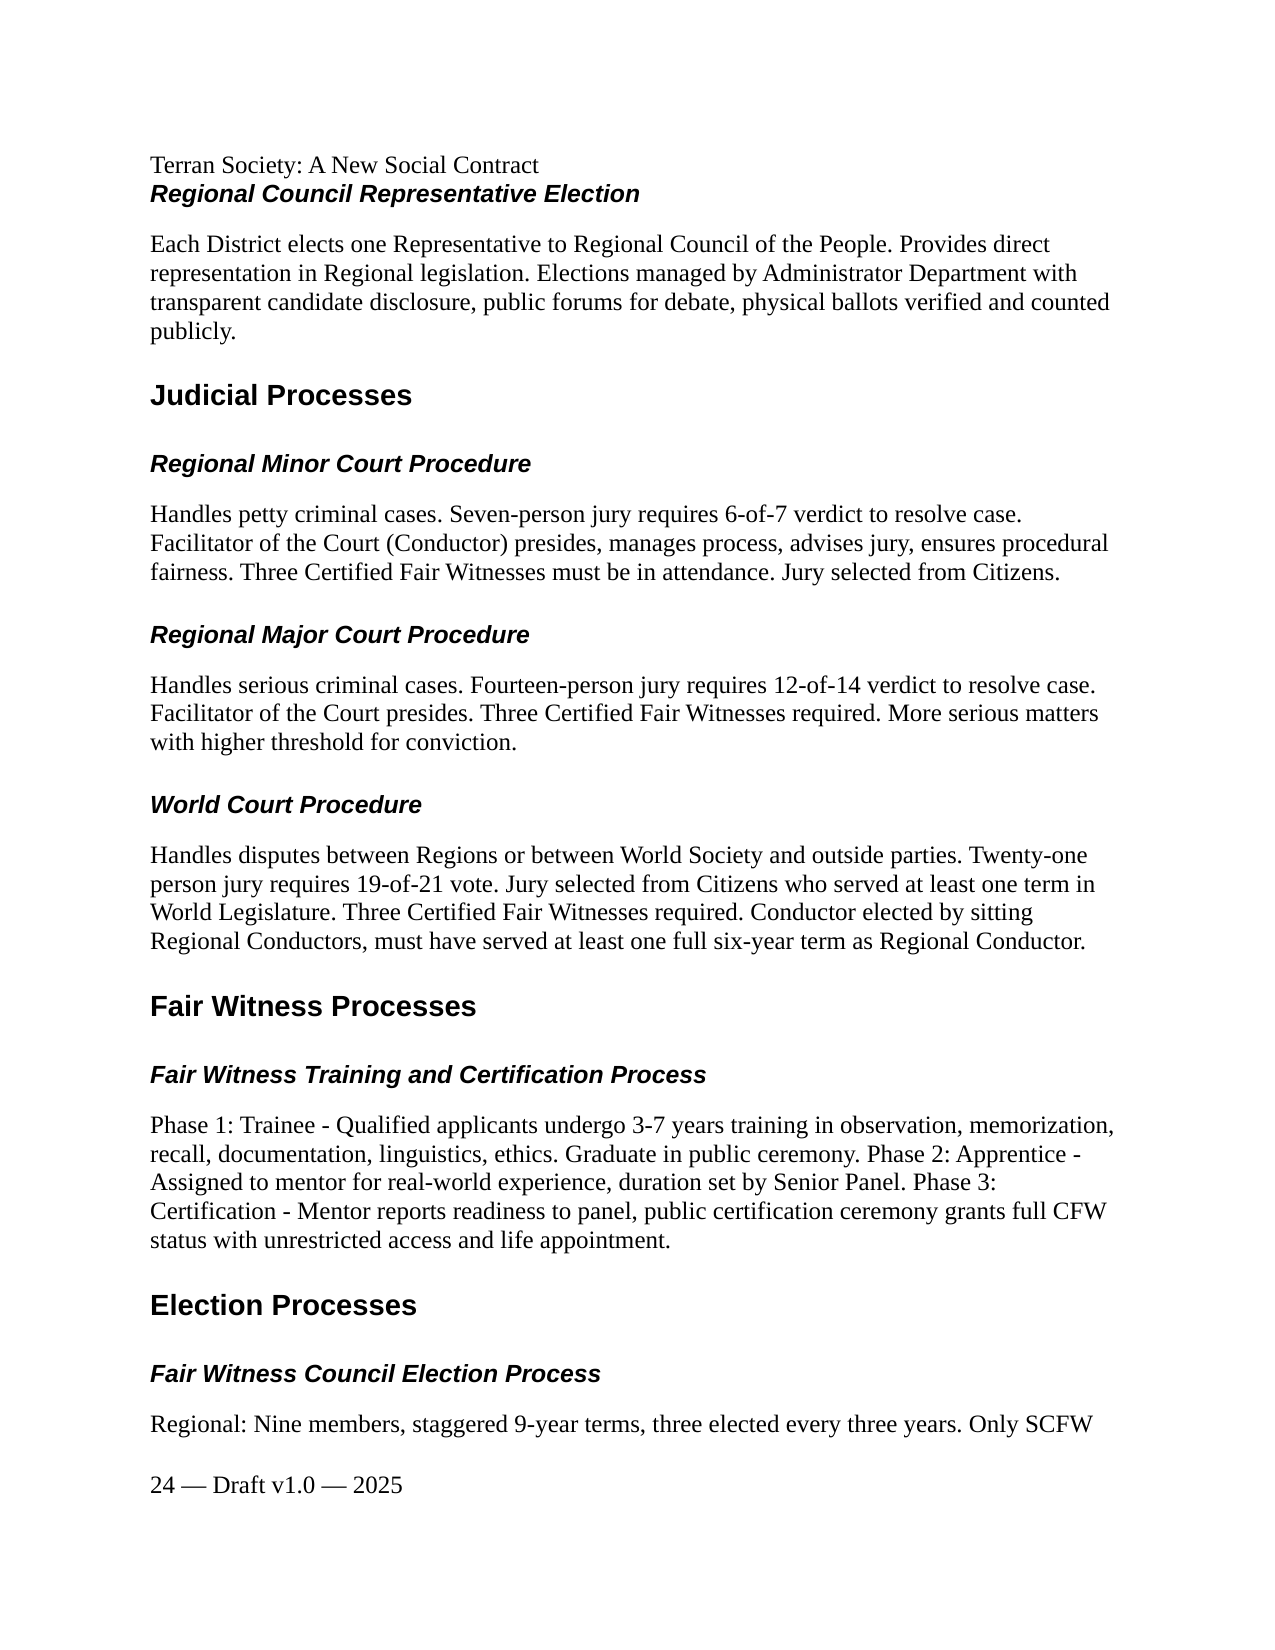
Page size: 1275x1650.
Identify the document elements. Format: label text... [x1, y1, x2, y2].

subtitle Regional Council Representative Election [150, 179, 1125, 208]
subtitle Fair Witness Council Election Process [150, 1359, 1125, 1387]
text Each District elects one Representative to Regional Council of the People. Provides direct representation in Regional legislation. Elections managed by Administrator Department with transparent candidate disclosure, public forums for debate, physical ballots verified and counted publicly. [150, 229, 1125, 344]
text Handles disputes between Regions or between World Society and outside parties. Twenty-one person jury requires 19-of-21 vote. Jury selected from Citizens who served at least one term in World Legislature. Three Certified Fair Witnesses required. Conductor elected by sitting Regional Conductors, must have served at least one full six-year term as Regional Conductor. [150, 840, 1125, 955]
subtitle Election Processes [150, 1288, 1125, 1321]
text Handles serious criminal cases. Fourteen-person jury requires 12-of-14 verdict to resolve case. Facilitator of the Court presides. Three Certified Fair Witnesses required. More serious matters with higher threshold for conviction. [150, 670, 1125, 756]
text Handles petty criminal cases. Seven-person jury requires 6-of-7 verdict to resolve case. Facilitator of the Court (Conductor) presides, manages process, advises jury, ensures procedural fairness. Three Certified Fair Witnesses must be in attendance. Jury selected from Citizens. [150, 499, 1125, 586]
subtitle Regional Major Court Procedure [150, 620, 1125, 648]
text Phase 1: Trainee - Qualified applicants undergo 3-7 years training in observation, memorization, recall, documentation, linguistics, ethics. Graduate in public ceremony. Phase 2: Apprentice - Assigned to mentor for real-world experience, duration set by Senior Panel. Phase 3: Certification - Mentor reports readiness to panel, public certification ceremony grants full CFW status with unrestricted access and life appointment. [150, 1110, 1125, 1254]
subtitle Fair Witness Processes [150, 989, 1125, 1022]
subtitle Fair Witness Training and Certification Process [150, 1060, 1125, 1088]
text Regional: Nine members, staggered 9-year terms, three elected every three years. Only SCFW [150, 1409, 1125, 1437]
subtitle World Court Procedure [150, 790, 1125, 818]
subtitle Regional Minor Court Procedure [150, 449, 1125, 478]
subtitle Judicial Processes [150, 378, 1125, 412]
